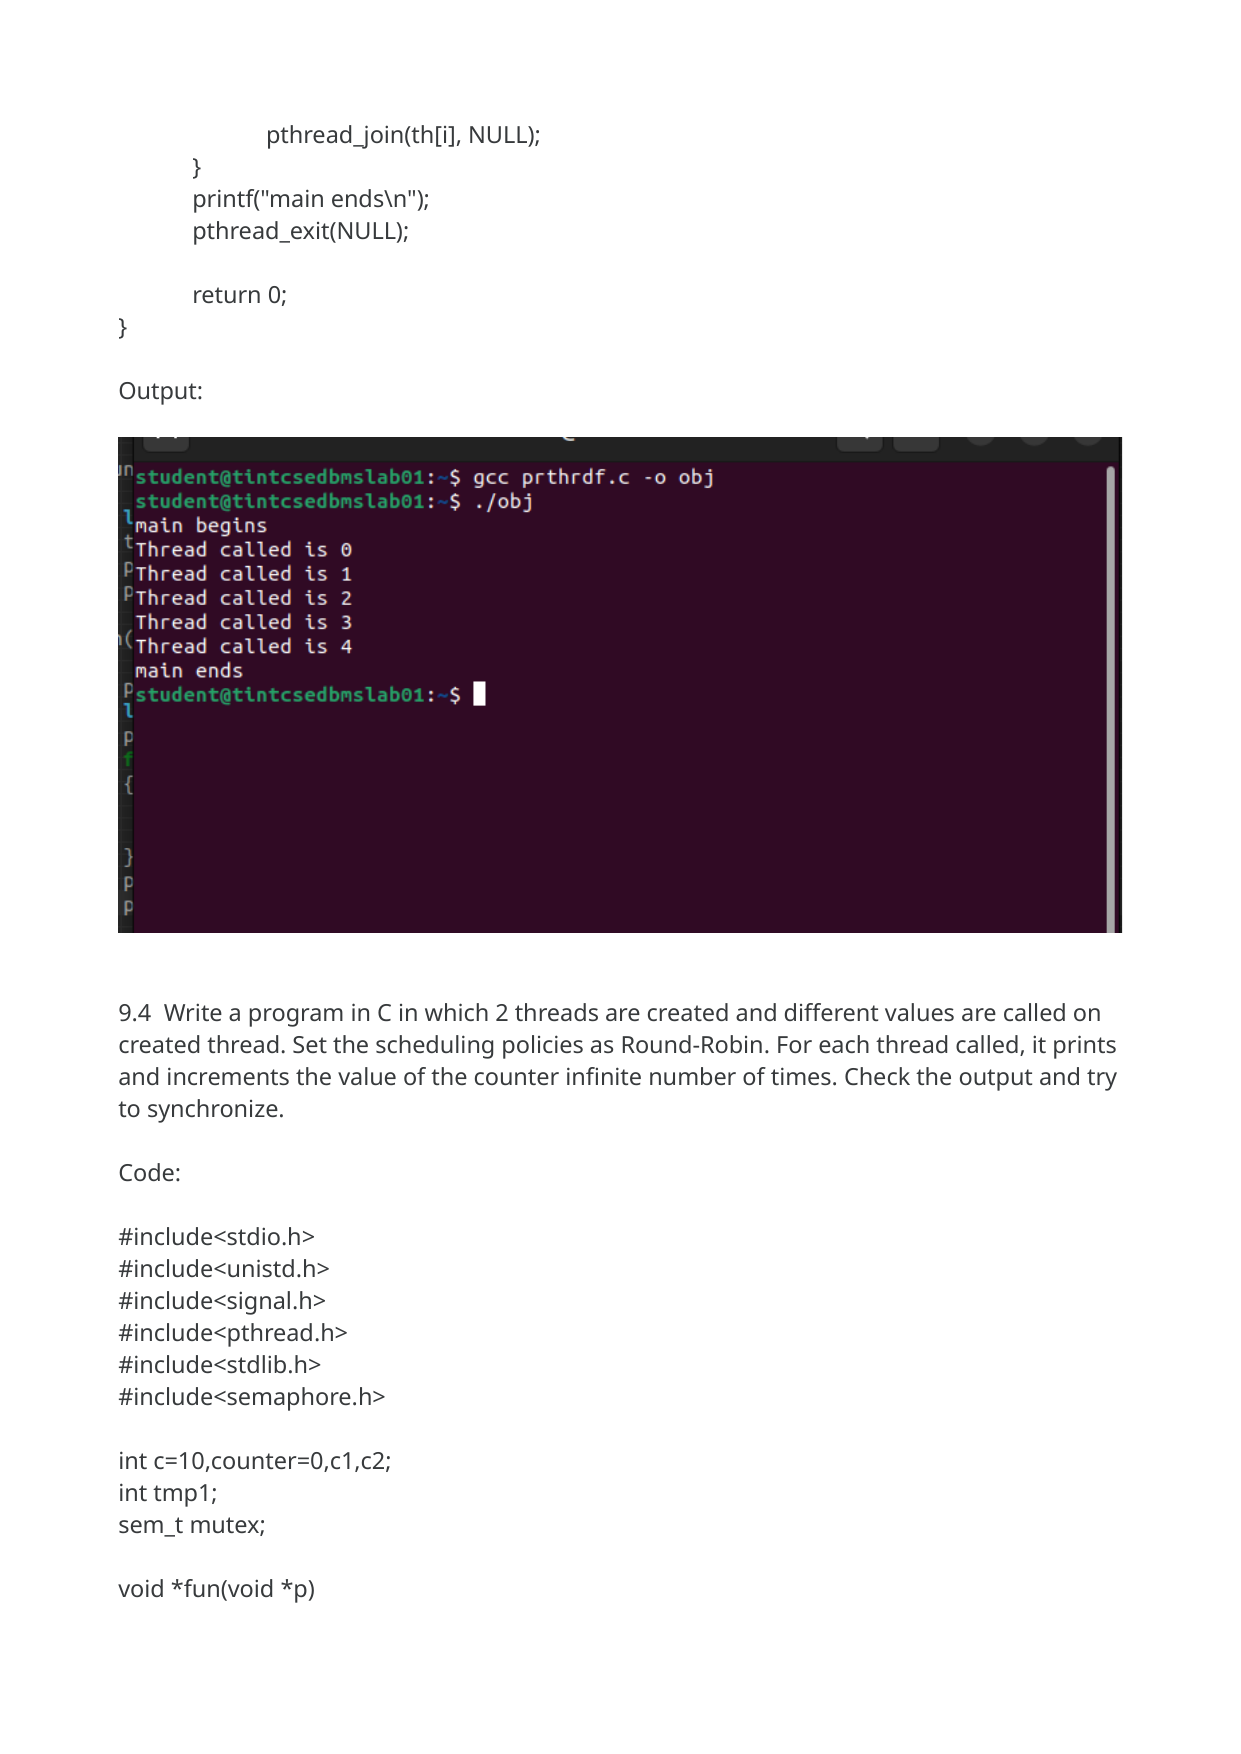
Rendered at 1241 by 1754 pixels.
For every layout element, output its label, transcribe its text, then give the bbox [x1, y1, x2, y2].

text Output: [118, 374, 1122, 406]
text pthread_exit(NULL); [118, 214, 1122, 246]
text } [118, 310, 1122, 342]
text } [118, 150, 1122, 182]
text #include<unistd.h> [118, 1252, 1122, 1284]
text sem_t mutex; [118, 1508, 1122, 1540]
text #include<semaphore.h> [118, 1380, 1122, 1412]
text printf("main ends\n"); [118, 182, 1122, 214]
text #include<stdlib.h> [118, 1348, 1122, 1380]
text Code: [118, 1156, 1122, 1188]
picture [118, 437, 1123, 933]
text void *fun(void *p) [118, 1572, 1122, 1604]
text int c=10,counter=0,c1,c2; [118, 1444, 1122, 1476]
text #include<pthread.h> [118, 1316, 1122, 1348]
text int tmp1; [118, 1476, 1122, 1508]
text 9.4 Write a program in C in which 2 threads are created and different values are called on created thread. Set the scheduling policies as Round-Robin. For each thread called, it prints and increments the value of the counter infinite number of times. Check the output and try to synchronize. [118, 996, 1122, 1156]
text return 0; [118, 278, 1122, 310]
text pthread_join(th[i], NULL); [118, 118, 1122, 150]
text #include<stdio.h> [118, 1220, 1122, 1252]
text #include<signal.h> [118, 1284, 1122, 1316]
